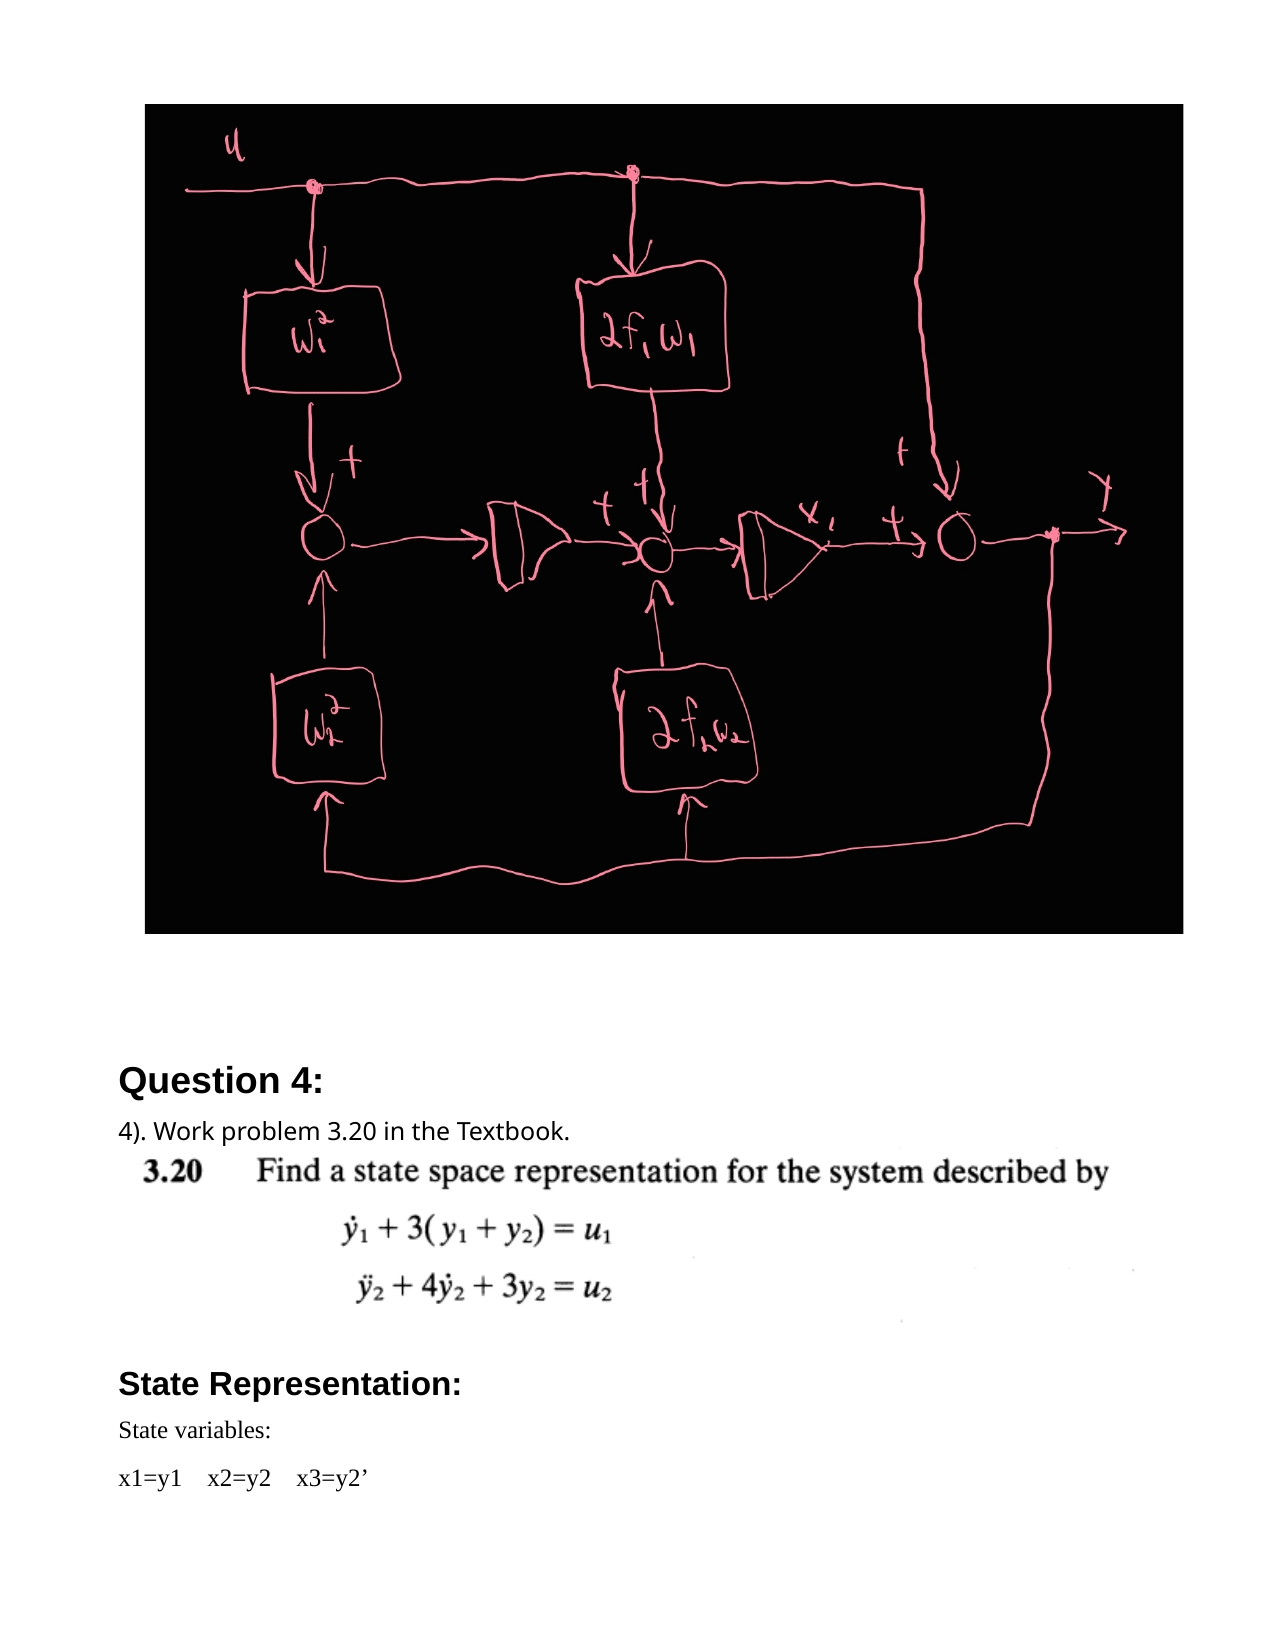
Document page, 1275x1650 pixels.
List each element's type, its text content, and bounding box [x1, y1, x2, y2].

text x1=y1 x2=y2 x3=y2’ [118, 1463, 1157, 1492]
text State variables: [118, 1415, 1157, 1444]
picture [133, 1147, 1142, 1326]
subtitle State Representation: [118, 1168, 1157, 1403]
picture [144, 104, 1184, 934]
text 4). Work problem 3.20 in the Textbook. [118, 1114, 1157, 1148]
subtitle Question 4: [118, 1058, 1157, 1101]
